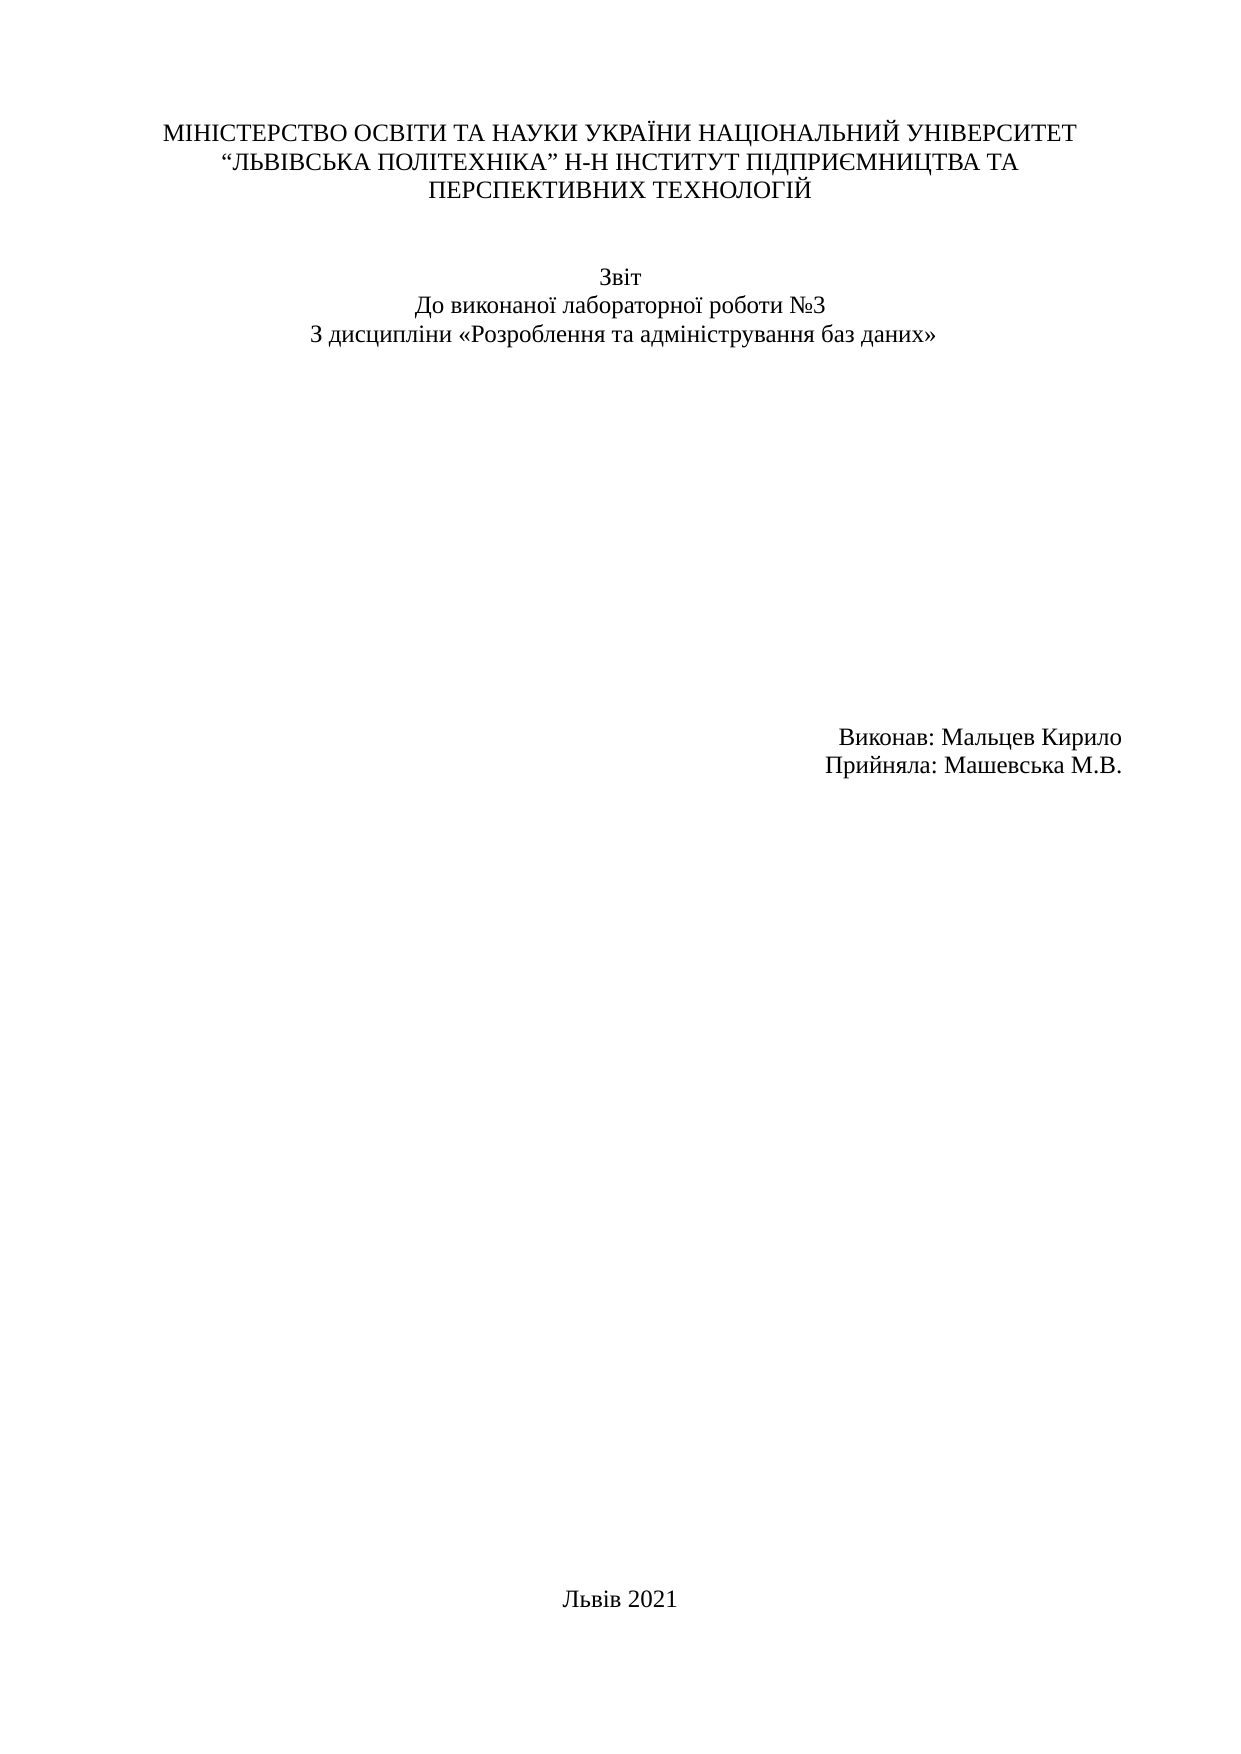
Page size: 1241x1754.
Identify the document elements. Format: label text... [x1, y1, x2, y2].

text З дисципліни «Розроблення та адміністрування баз даних» [118, 319, 1122, 348]
text Звіт [118, 262, 1122, 291]
text До виконаної лабораторної роботи №3 [118, 291, 1122, 319]
text Виконав: Мальцев Кирило [118, 722, 1122, 751]
text МІНІСТЕРСТВО ОСВІТИ ТА НАУКИ УКРАЇНИ НАЦІОНАЛЬНИЙ УНІВЕРСИТЕТ “ЛЬВІВСЬКА ПОЛІТЕХНІКА” Н-Н ІНСТИТУТ ПІДПРИЄМНИЦТВА ТА ПЕРСПЕКТИВНИХ ТЕХНОЛОГІЙ [118, 118, 1122, 204]
text Львів 2021 [118, 1584, 1122, 1613]
text Прийняла: Машевська М.В. [118, 751, 1122, 779]
